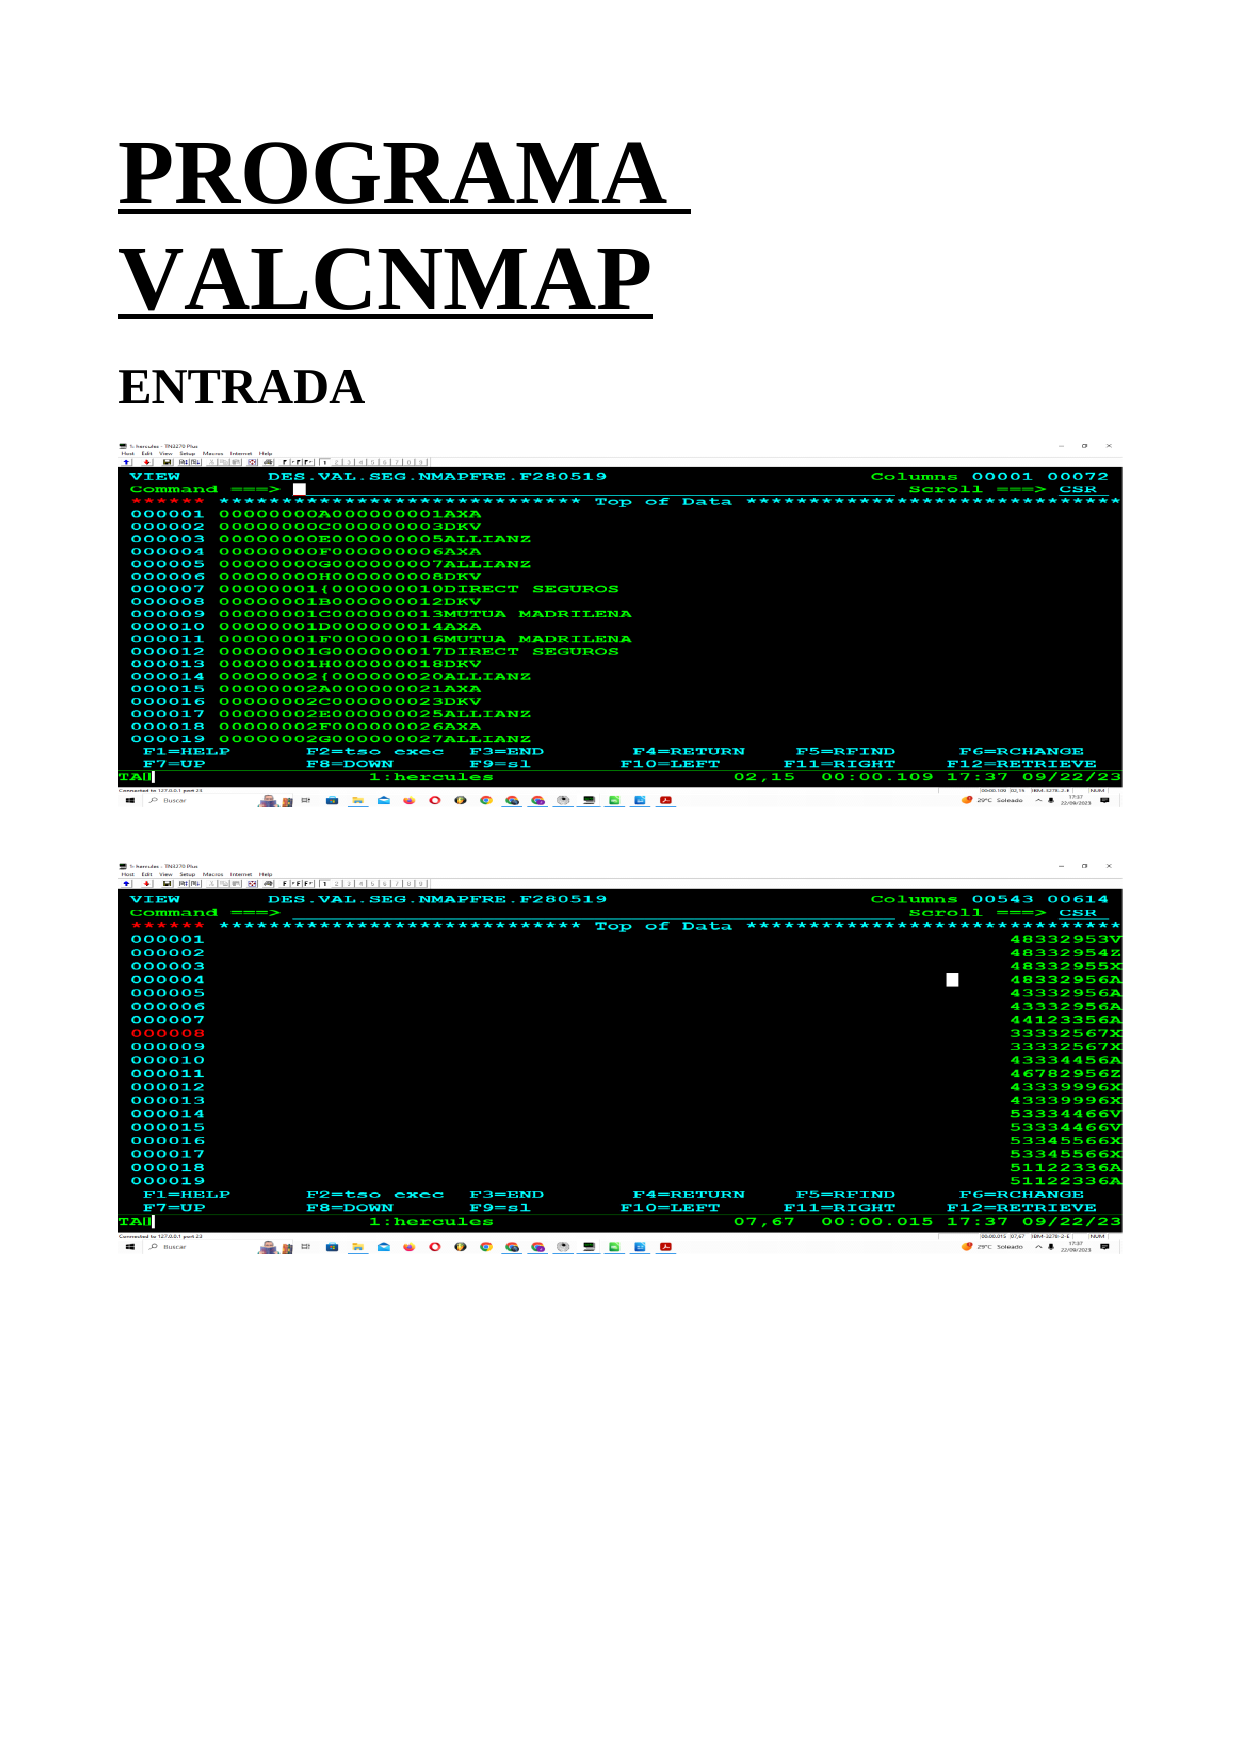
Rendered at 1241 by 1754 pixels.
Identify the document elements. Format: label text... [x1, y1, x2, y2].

text ENTRADA [118, 357, 1122, 414]
text PROGRAMA VALCNMAP [118, 118, 1122, 329]
